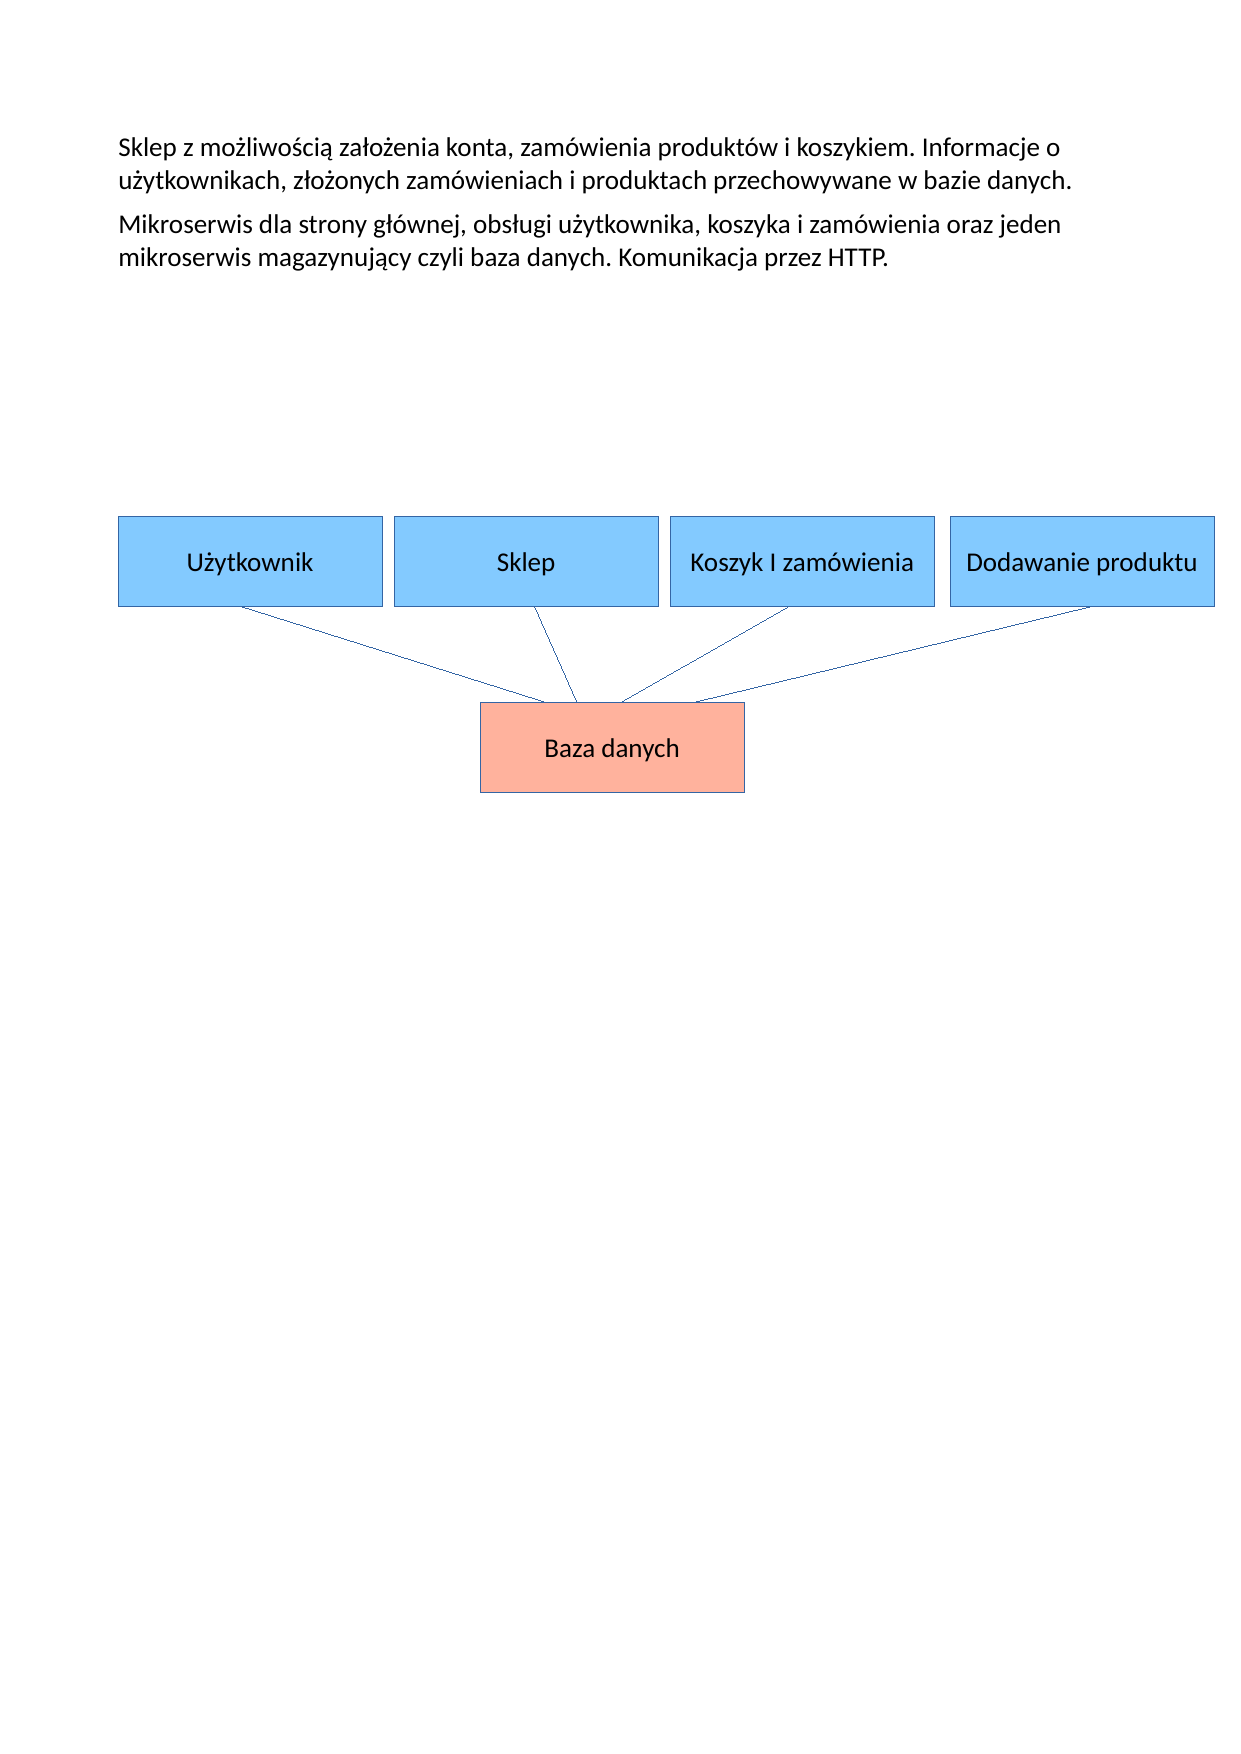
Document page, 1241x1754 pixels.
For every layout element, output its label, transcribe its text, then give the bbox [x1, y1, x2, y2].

text Mikroserwis dla strony głównej, obsługi użytkownika, koszyka i zamówienia oraz jeden mikroserwis magazynujący czyli baza danych. Komunikacja przez HTTP. [118, 207, 1122, 273]
text Sklep z możliwością założenia konta, zamówienia produktów i koszykiem. Informacje o użytkownikach, złożonych zamówieniach i produktach przechowywane w bazie danych. [118, 130, 1122, 196]
